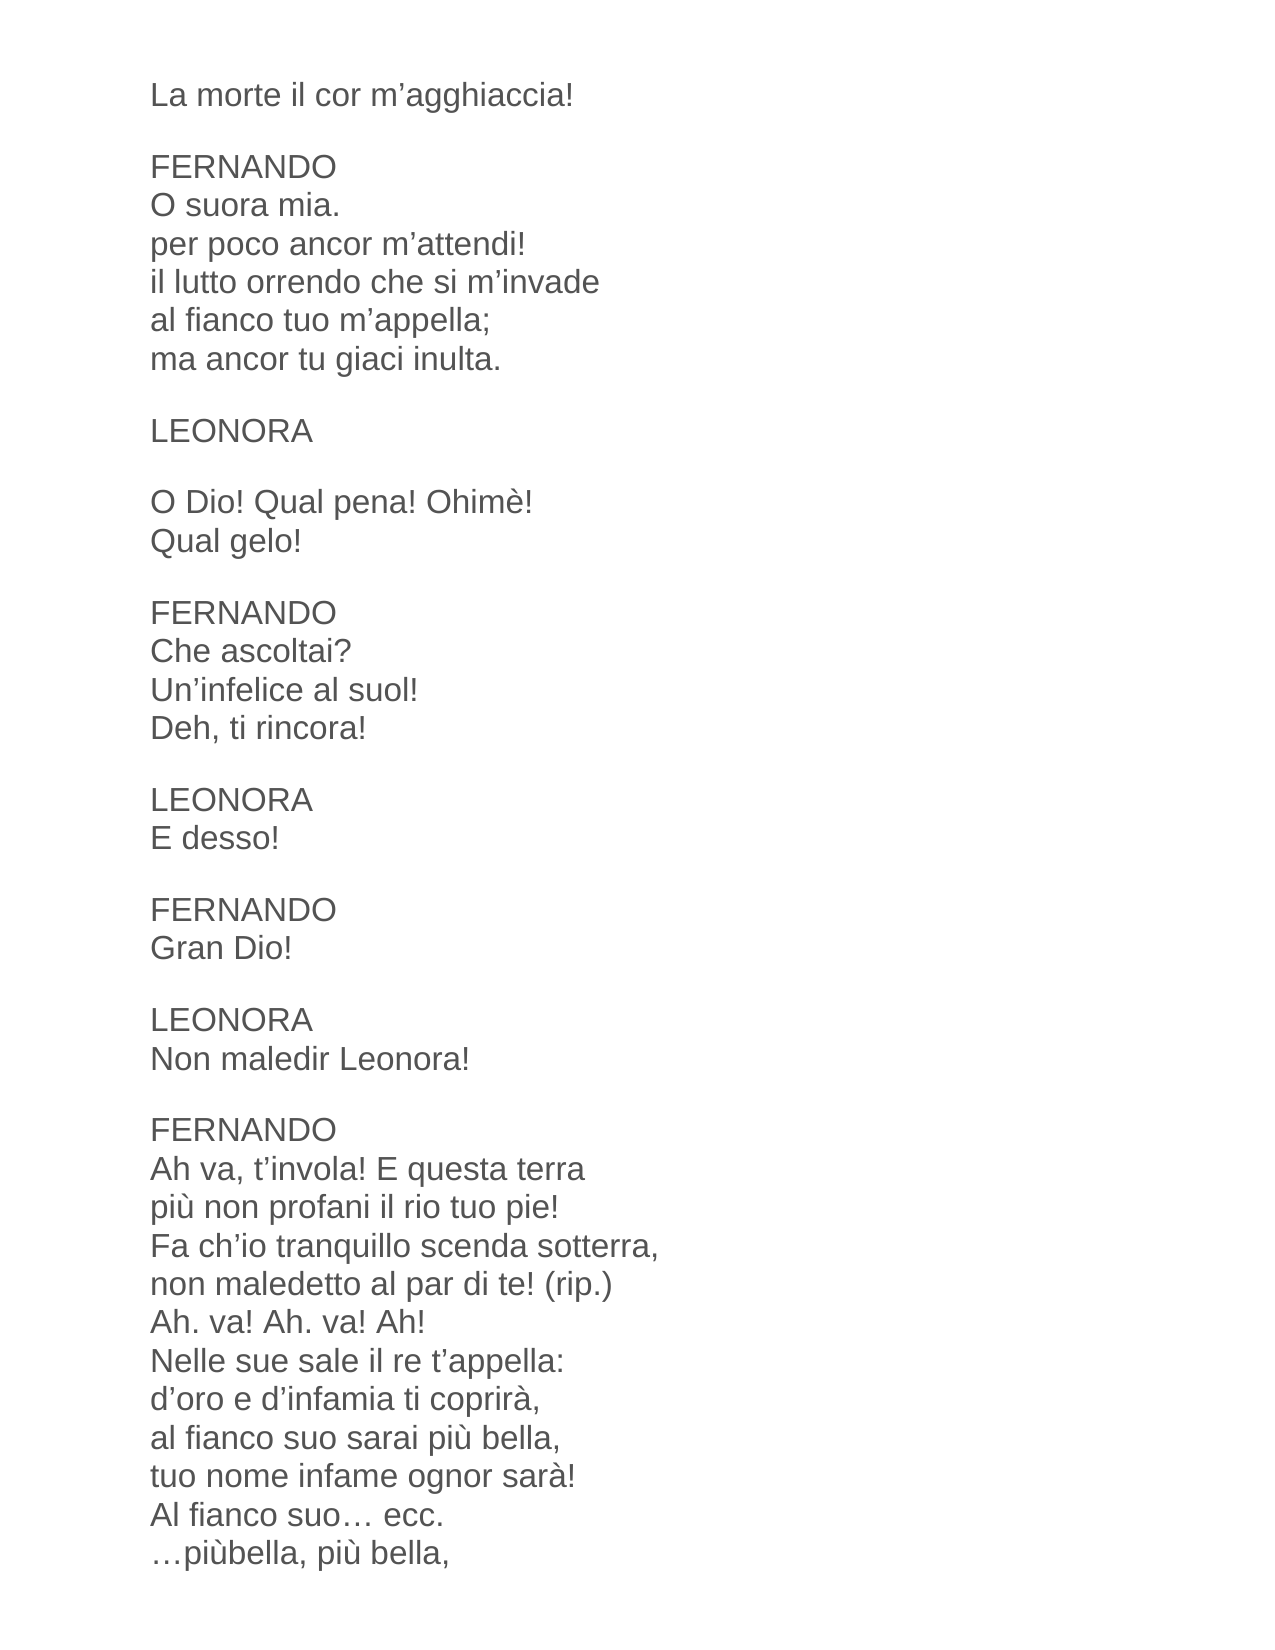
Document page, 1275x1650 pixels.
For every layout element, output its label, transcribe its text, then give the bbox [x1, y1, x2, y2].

text LEONORA [150, 411, 1125, 449]
text LEONORA E desso! [150, 780, 1125, 857]
text FERNANDO Gran Dio! [150, 890, 1125, 967]
text FERNANDO Ah va, t’invola! E questa terra più non profani il rio tuo pie! Fa ch’io tranquillo scenda sotterra, non maledetto al par di te! (rip.) Ah. va! Ah. va! Ah! Nelle sue sale il re t’appella: d’oro e d’infamia ti coprirà, al fianco suo sarai più bella, tuo nome infame ognor sarà! Al fianco suo… ecc. …piùbella, più bella, [150, 1110, 1125, 1572]
text O Dio! Qual pena! Ohimè! Qual gelo! [150, 482, 1125, 559]
text FERNANDO O suora mia. per poco ancor m’attendi! il lutto orrendo che si m’invade al fianco tuo m’appella; ma ancor tu giaci inulta. [150, 147, 1125, 377]
text FERNANDO Che ascoltai? Un’infelice al suol! Deh, ti rincora! [150, 593, 1125, 746]
text LEONORA Non maledir Leonora! [150, 1000, 1125, 1077]
text La morte il cor m’agghiaccia! [150, 75, 1125, 113]
